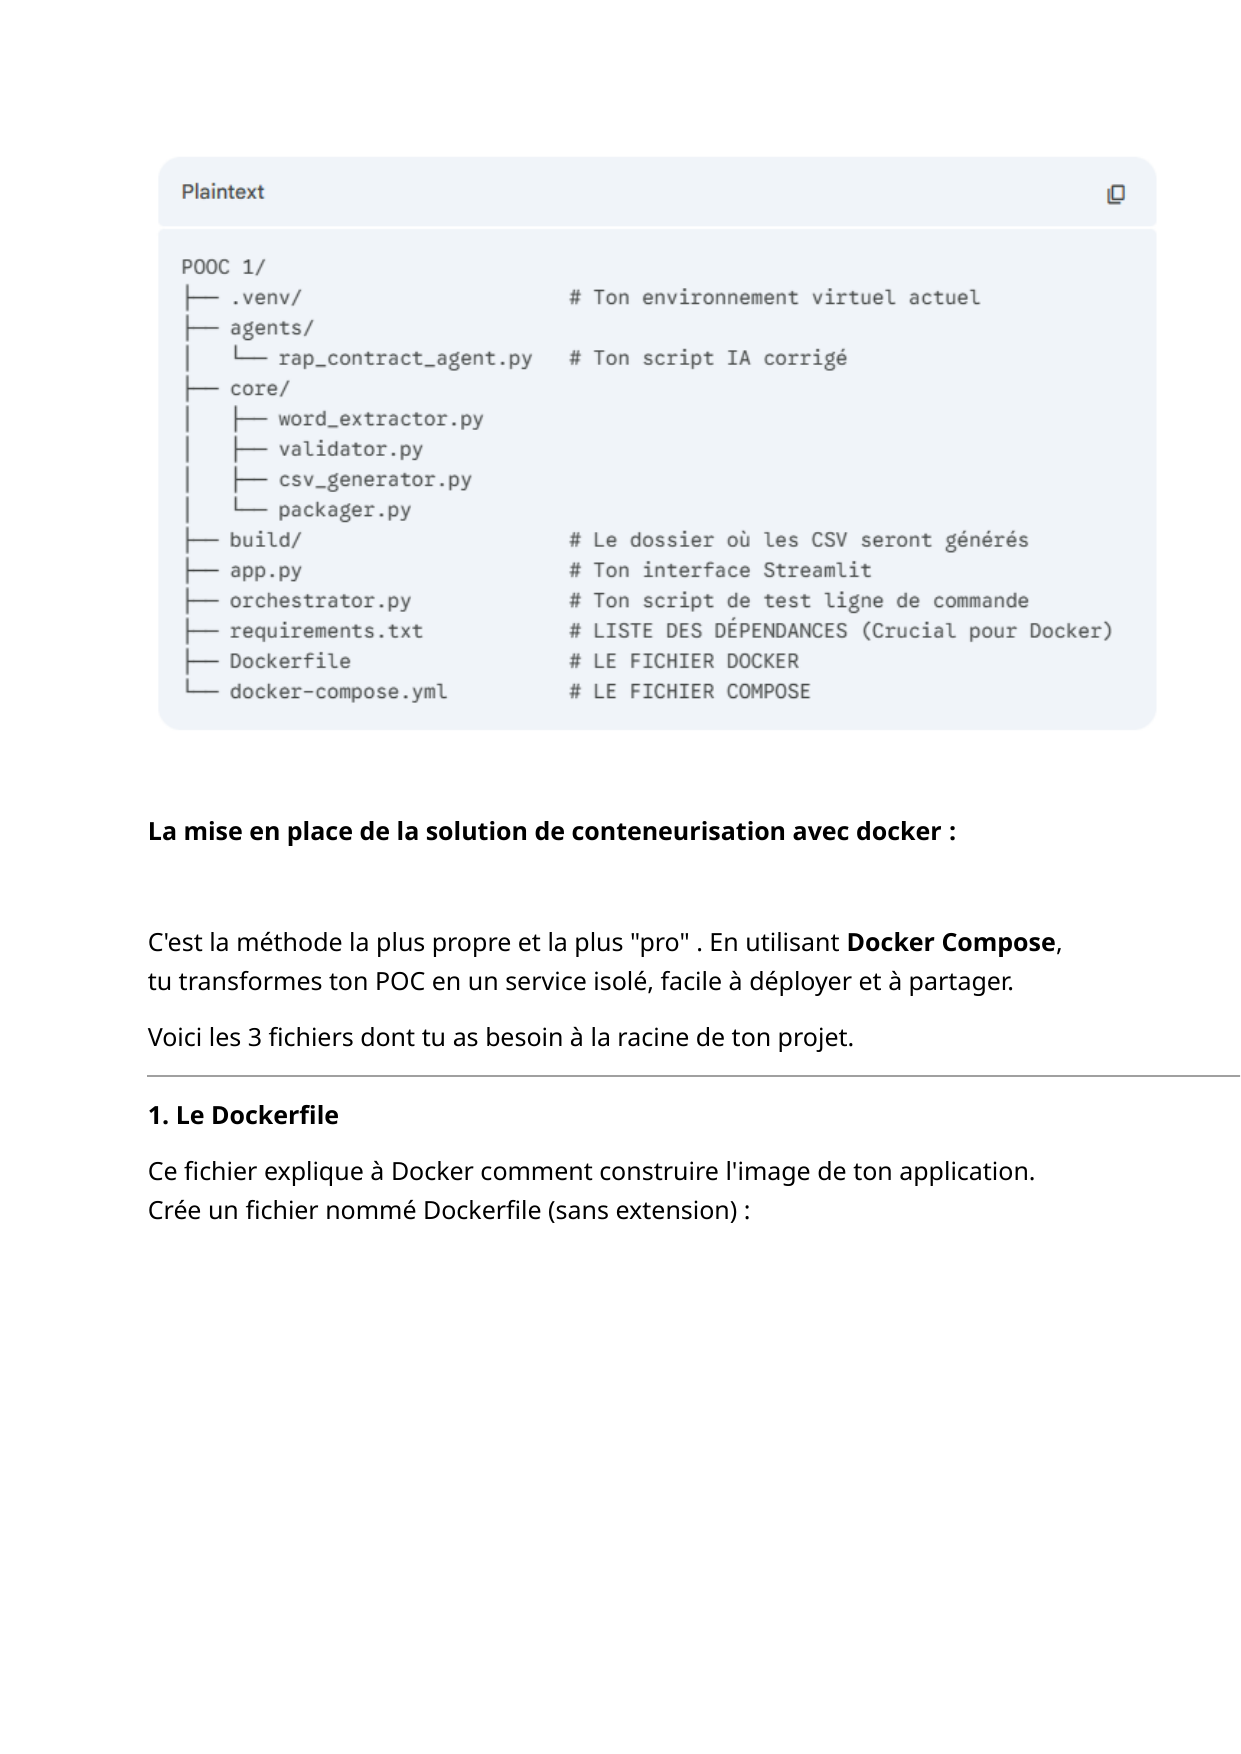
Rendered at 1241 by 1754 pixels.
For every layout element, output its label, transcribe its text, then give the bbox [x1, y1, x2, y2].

text La mise en place de la solution de conteneurisation avec docker : [148, 813, 1093, 847]
text Ce fichier explique à Docker comment construire l'image de ton application. Crée un fichier nommé Dockerfile (sans extension) : [148, 1153, 1093, 1227]
text C'est la méthode la plus propre et la plus "pro" . En utilisant Docker Compose, tu transformes ton POC en un service isolé, facile à déployer et à partager. [148, 925, 1093, 998]
text 1. Le Dockerfile [148, 1098, 1093, 1132]
text Voici les 3 fichiers dont tu as besoin à la racine de ton projet. [148, 1020, 1093, 1054]
